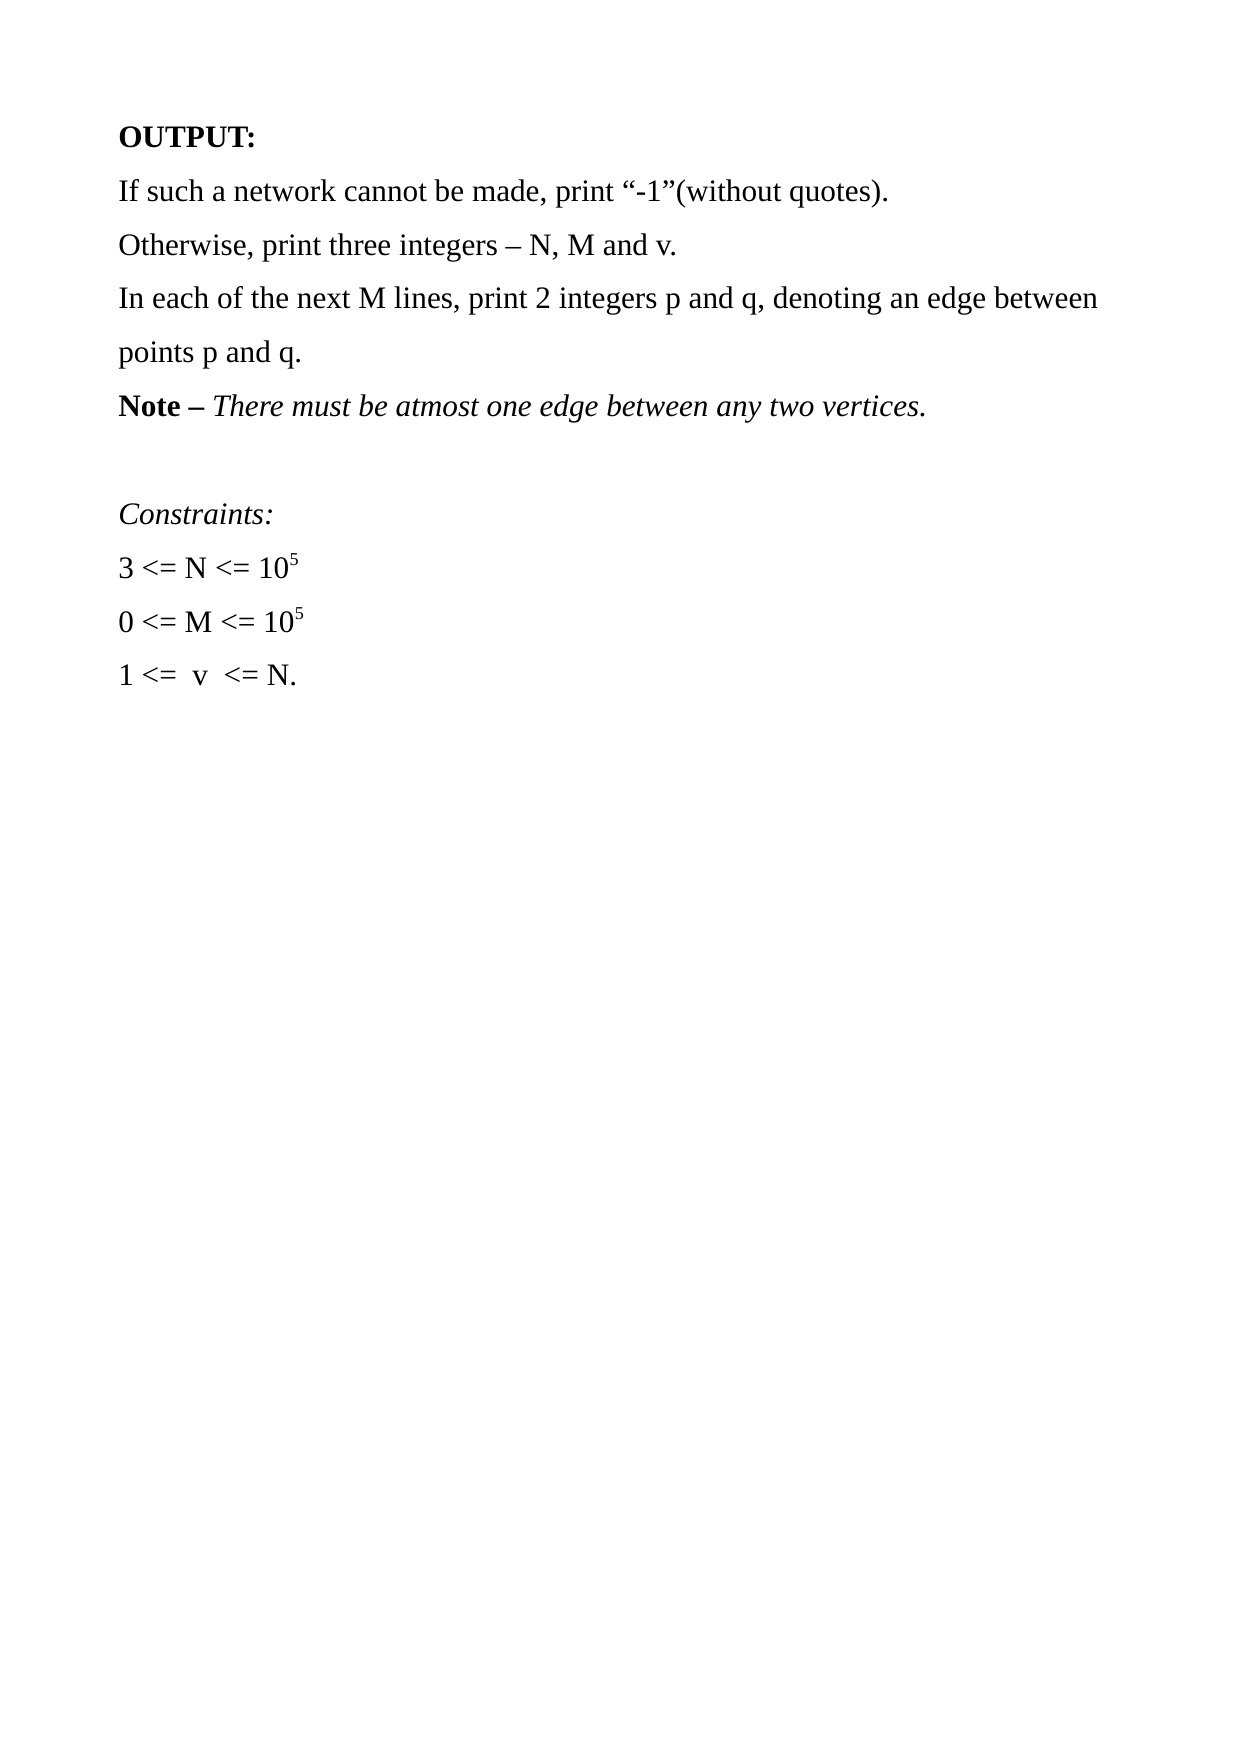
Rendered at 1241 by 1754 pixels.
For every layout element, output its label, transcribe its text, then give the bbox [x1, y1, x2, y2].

text OUTPUT: [118, 118, 1122, 154]
text 0 <= M <= 105 [118, 603, 1122, 639]
text If such a network cannot be made, print “-1”(without quotes). [118, 172, 1122, 208]
text In each of the next M lines, print 2 integers p and q, denoting an edge between points p and q. [118, 280, 1122, 369]
text Note – There must be atmost one edge between any two vertices. [118, 387, 1122, 423]
text 3 <= N <= 105 [118, 549, 1122, 585]
text Constraints: [118, 495, 1122, 531]
text Otherwise, print three integers – N, M and v. [118, 226, 1122, 262]
text 1 <= v <= N. [118, 657, 1122, 693]
